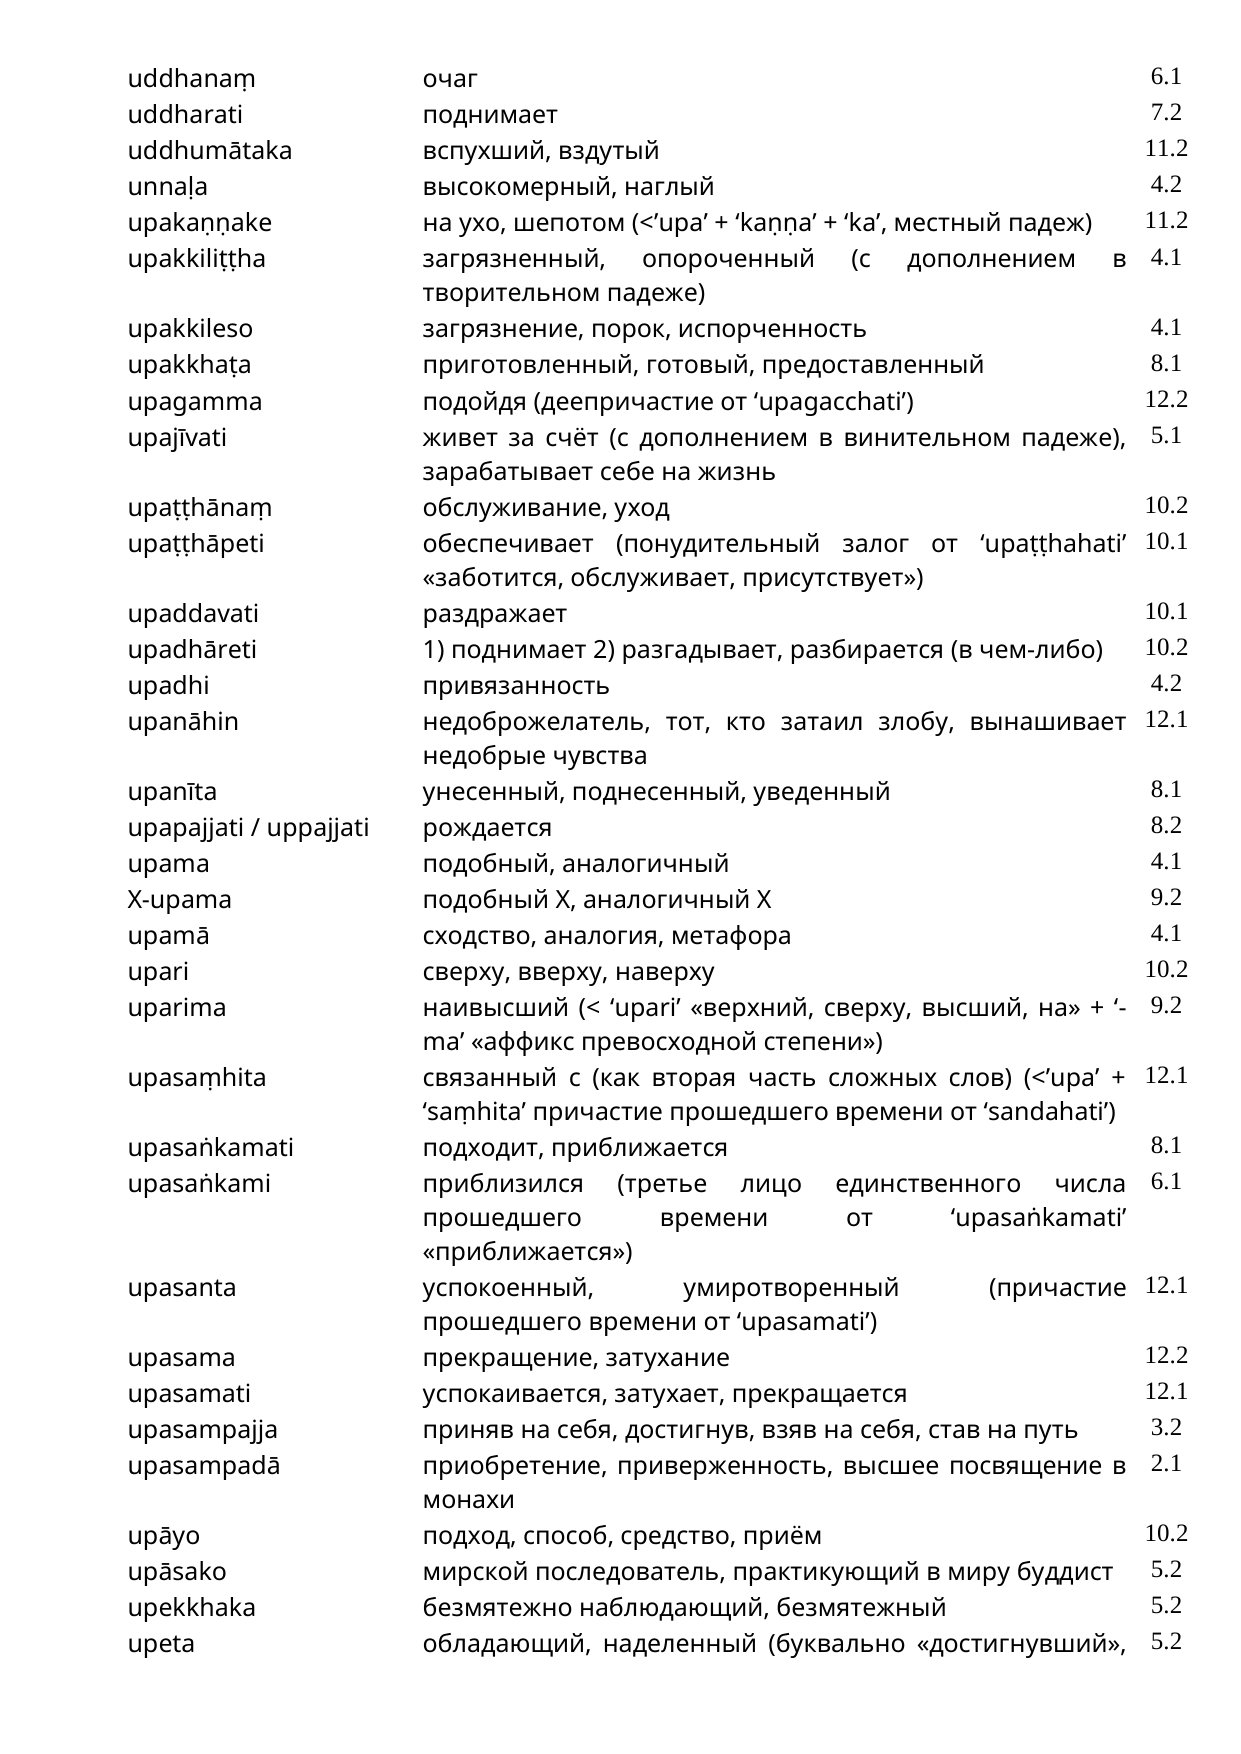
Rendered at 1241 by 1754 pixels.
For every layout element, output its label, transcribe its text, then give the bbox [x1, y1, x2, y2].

table_cell upapajjati / uppajjati [125, 808, 420, 844]
table_cell вспухший, вздутый [420, 131, 1129, 167]
table_cell 4.1 [1129, 239, 1203, 309]
table_cell 12.1 [1129, 1268, 1203, 1338]
table_cell upanīta [125, 772, 420, 808]
table_cell на ухо, шепотом (<’upa’ + ‘kaṇṇa’ + ‘ka’, местный падеж) [420, 203, 1129, 239]
table_cell 4.2 [1129, 666, 1203, 702]
table_cell upekkhaka [125, 1588, 420, 1624]
table_cell upadhāreti [125, 630, 420, 666]
table_cell 8.1 [1129, 772, 1203, 808]
table_cell 5.2 [1129, 1588, 1203, 1624]
table_cell подойдя (деепричастие от ‘upagacchati’) [420, 381, 1129, 417]
table_cell высокомерный, наглый [420, 167, 1129, 203]
table_cell прекращение, затухание [420, 1338, 1129, 1374]
table_cell 8.1 [1129, 345, 1203, 381]
table_cell upasama [125, 1338, 420, 1374]
table_cell uddhumātaka [125, 131, 420, 167]
table_cell 3.2 [1129, 1410, 1203, 1446]
table_cell мирской последователь, практикующий в миру буддист [420, 1552, 1129, 1588]
table_cell очаг [420, 59, 1129, 95]
table_cell приобретение, приверженность, высшее посвящение в монахи [420, 1446, 1129, 1516]
table_cell 12.2 [1129, 381, 1203, 417]
table_cell рождается [420, 808, 1129, 844]
table_cell 6.1 [1129, 1164, 1203, 1268]
table_cell успокаивается, затухает, прекращается [420, 1374, 1129, 1410]
table_cell uddhanaṃ [125, 59, 420, 95]
table_cell связанный с (как вторая часть сложных слов) (<’upa’ + ‘saṃhita’ причастие прошедшего времени от ‘sandahati’) [420, 1058, 1129, 1128]
table_cell upadhi [125, 666, 420, 702]
table_cell наивысший (< ‘upari’ «верхний, сверху, высший, на» + ‘-ma’ «аффикс превосходной степени») [420, 988, 1129, 1058]
table_cell 10.1 [1129, 594, 1203, 629]
table_cell сверху, вверху, наверху [420, 952, 1129, 988]
table_cell 4.1 [1129, 844, 1203, 880]
table_cell upakaṇṇake [125, 203, 420, 239]
table_cell upasaṅkami [125, 1164, 420, 1268]
table_cell 10.2 [1129, 1516, 1203, 1552]
table_cell 11.2 [1129, 131, 1203, 167]
table_cell upasampadā [125, 1446, 420, 1516]
table_cell 12.1 [1129, 1058, 1203, 1128]
table_cell 9.2 [1129, 988, 1203, 1058]
table_cell upajīvati [125, 418, 420, 487]
table_cell 10.2 [1129, 630, 1203, 666]
table_cell недоброжелатель, тот, кто затаил злобу, вынашивает недобрые чувства [420, 702, 1129, 772]
table_cell upeta [125, 1624, 420, 1671]
table_cell подобный, аналогичный [420, 844, 1129, 880]
table_cell 12.2 [1129, 1338, 1203, 1374]
table_cell upaṭṭhānaṃ [125, 488, 420, 523]
table_cell upasamati [125, 1374, 420, 1410]
table_cell upamā [125, 916, 420, 952]
table_cell upanāhin [125, 702, 420, 772]
table_cell обладающий, наделенный (буквально «достигнувший», [420, 1624, 1129, 1671]
table_cell upama [125, 844, 420, 880]
table_cell подход, способ, средство, приём [420, 1516, 1129, 1552]
table_cell привязанность [420, 666, 1129, 702]
table_cell upasaṃhita [125, 1058, 420, 1128]
table_cell загрязнение, порок, испорченность [420, 309, 1129, 345]
table_cell upagamma [125, 381, 420, 417]
table_cell 6.1 [1129, 59, 1203, 95]
table_cell upasaṅkamati [125, 1128, 420, 1164]
table_cell 8.1 [1129, 1128, 1203, 1164]
table_cell 5.2 [1129, 1552, 1203, 1588]
table_cell 10.1 [1129, 524, 1203, 593]
table_cell обслуживание, уход [420, 488, 1129, 523]
table_cell 7.2 [1129, 95, 1203, 131]
table_cell upāyo [125, 1516, 420, 1552]
table_cell унесенный, поднесенный, уведенный [420, 772, 1129, 808]
table_cell upakkhaṭa [125, 345, 420, 381]
table_cell успокоенный, умиротворенный (причастие прошедшего времени от ‘upasamati’) [420, 1268, 1129, 1338]
table_cell 5.2 [1129, 1624, 1203, 1671]
table_cell подходит, приближается [420, 1128, 1129, 1164]
table_cell 2.1 [1129, 1446, 1203, 1516]
table_cell X-upama [125, 880, 420, 916]
table_cell upasanta [125, 1268, 420, 1338]
table_cell 1) поднимает 2) разгадывает, разбирается (в чем-либо) [420, 630, 1129, 666]
table_cell 10.2 [1129, 952, 1203, 988]
table_cell 12.1 [1129, 702, 1203, 772]
table_cell живет за счёт (с дополнением в винительном падеже), зарабатывает себе на жизнь [420, 418, 1129, 487]
table_cell приблизился (третье лицо единственного числа прошедшего времени от ‘upasaṅkamati’ «приближается») [420, 1164, 1129, 1268]
table_cell 8.2 [1129, 808, 1203, 844]
table_cell поднимает [420, 95, 1129, 131]
table_cell upāsako [125, 1552, 420, 1588]
table_cell безмятежно наблюдающий, безмятежный [420, 1588, 1129, 1624]
table_cell 4.1 [1129, 916, 1203, 952]
table_cell 4.2 [1129, 167, 1203, 203]
table_cell upari [125, 952, 420, 988]
table_cell upaṭṭhāpeti [125, 524, 420, 593]
table_cell приняв на себя, достигнув, взяв на себя, став на путь [420, 1410, 1129, 1446]
table_cell upakkileso [125, 309, 420, 345]
table_cell 9.2 [1129, 880, 1203, 916]
table_cell 12.1 [1129, 1374, 1203, 1410]
table_cell подобный X, аналогичный X [420, 880, 1129, 916]
table_cell загрязненный, опороченный (с дополнением в творительном падеже) [420, 239, 1129, 309]
table_cell 4.1 [1129, 309, 1203, 345]
table_cell uparima [125, 988, 420, 1058]
table_cell сходство, аналогия, метафора [420, 916, 1129, 952]
table_cell uddharati [125, 95, 420, 131]
table_cell приготовленный, готовый, предоставленный [420, 345, 1129, 381]
table_cell upakkiliṭṭha [125, 239, 420, 309]
table_cell 11.2 [1129, 203, 1203, 239]
table_cell upasampajja [125, 1410, 420, 1446]
table_cell раздражает [420, 594, 1129, 629]
table_cell upaddavati [125, 594, 420, 629]
table_cell unnaḷa [125, 167, 420, 203]
table_cell 10.2 [1129, 488, 1203, 523]
table_cell 5.1 [1129, 418, 1203, 487]
table_cell обеспечивает (понудительный залог от ‘upaṭṭhahati’ «заботится, обслуживает, присутствует») [420, 524, 1129, 593]
